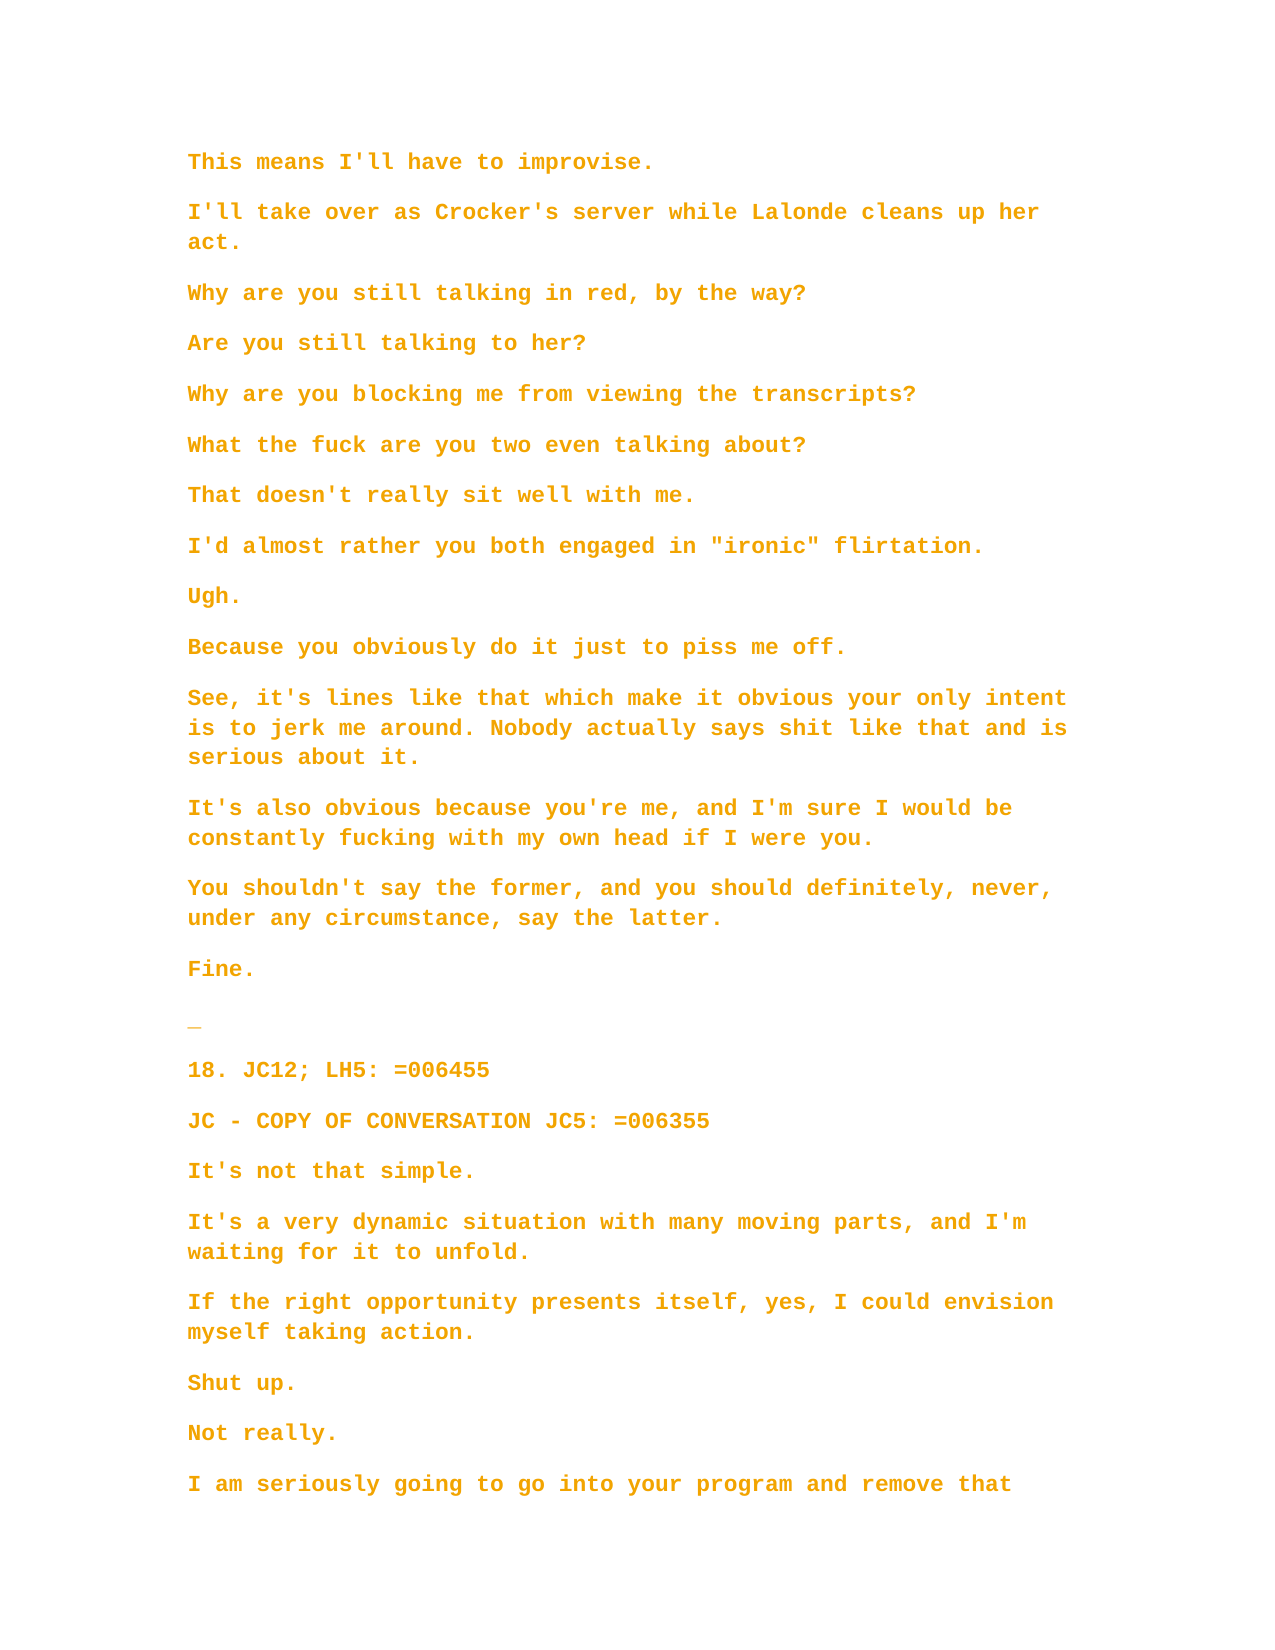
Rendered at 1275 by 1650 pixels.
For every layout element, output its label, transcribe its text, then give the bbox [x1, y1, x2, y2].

text What the fuck are you two even talking about? [187, 433, 1087, 459]
text I'll take over as Crocker's server while Lalonde cleans up her act. [187, 201, 1087, 256]
text It's not that simple. [187, 1159, 1087, 1186]
text _ [187, 1008, 1087, 1034]
text See, it's lines like that which make it obvious your only intent is to jerk me around. Nobody actually says shit like that and is serious about it. [187, 686, 1087, 772]
text Fine. [187, 957, 1087, 983]
text Why are you still talking in red, by the way? [187, 281, 1087, 307]
text 18. JC12; LH5: =006455 [187, 1058, 1087, 1084]
text JC - COPY OF CONVERSATION JC5: =006355 [187, 1109, 1087, 1135]
text Are you still talking to her? [187, 332, 1087, 358]
text Shut up. [187, 1371, 1087, 1397]
text I am seriously going to go into your program and remove that [187, 1472, 1087, 1498]
text It's a very dynamic situation with many moving parts, and I'm waiting for it to unfold. [187, 1210, 1087, 1266]
text It's also obvious because you're me, and I'm sure I would be constantly fucking with my own head if I were you. [187, 796, 1087, 852]
text This means I'll have to improvise. [187, 150, 1087, 176]
text Not really. [187, 1422, 1087, 1448]
text That doesn't really sit well with me. [187, 483, 1087, 509]
text Because you obviously do it just to piss me off. [187, 635, 1087, 661]
text If the right opportunity presents itself, yes, I could envision myself taking action. [187, 1291, 1087, 1346]
text You shouldn't say the former, and you should definitely, never, under any circumstance, say the latter. [187, 877, 1087, 932]
text Why are you blocking me from viewing the transcripts? [187, 382, 1087, 408]
text I'd almost rather you both engaged in "ironic" flirtation. [187, 534, 1087, 560]
text Ugh. [187, 585, 1087, 611]
